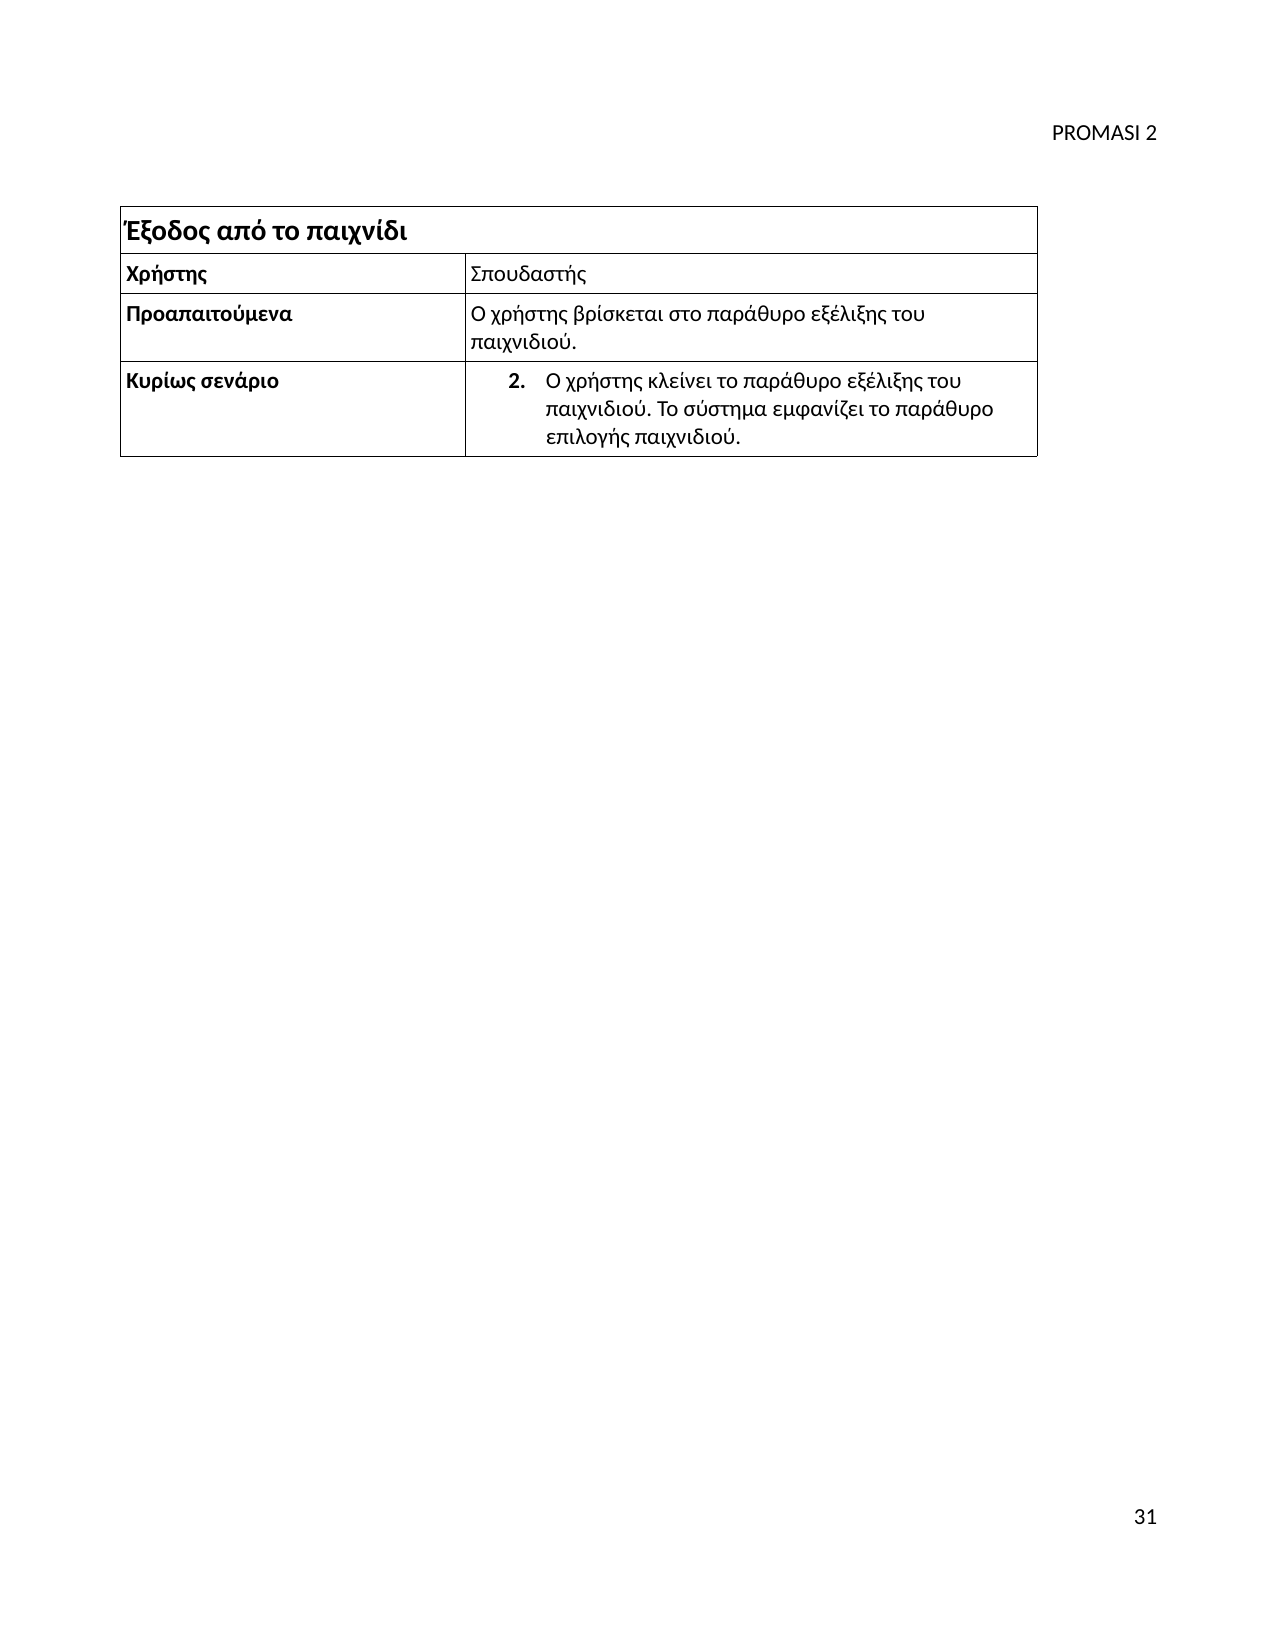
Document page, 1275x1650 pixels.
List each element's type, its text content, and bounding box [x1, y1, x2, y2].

table_cell Προαπαιτούμενα [121, 294, 465, 361]
table_cell Σπουδαστής [466, 254, 1037, 293]
table_header Έξοδος από το παιχνίδι [121, 207, 1037, 253]
table_cell Κυρίως σενάριο [121, 362, 465, 456]
table_cell Ο χρήστης βρίσκεται στο παράθυρο εξέλιξης του παιχνιδιού. [466, 294, 1037, 361]
table_cell Ο χρήστης κλείνει το παράθυρο εξέλιξης του παιχνιδιού. Το σύστημα εμφανίζει το παράθυρο επιλογής παιχνιδιού. [466, 362, 1037, 456]
table_cell Χρήστης [121, 254, 465, 293]
